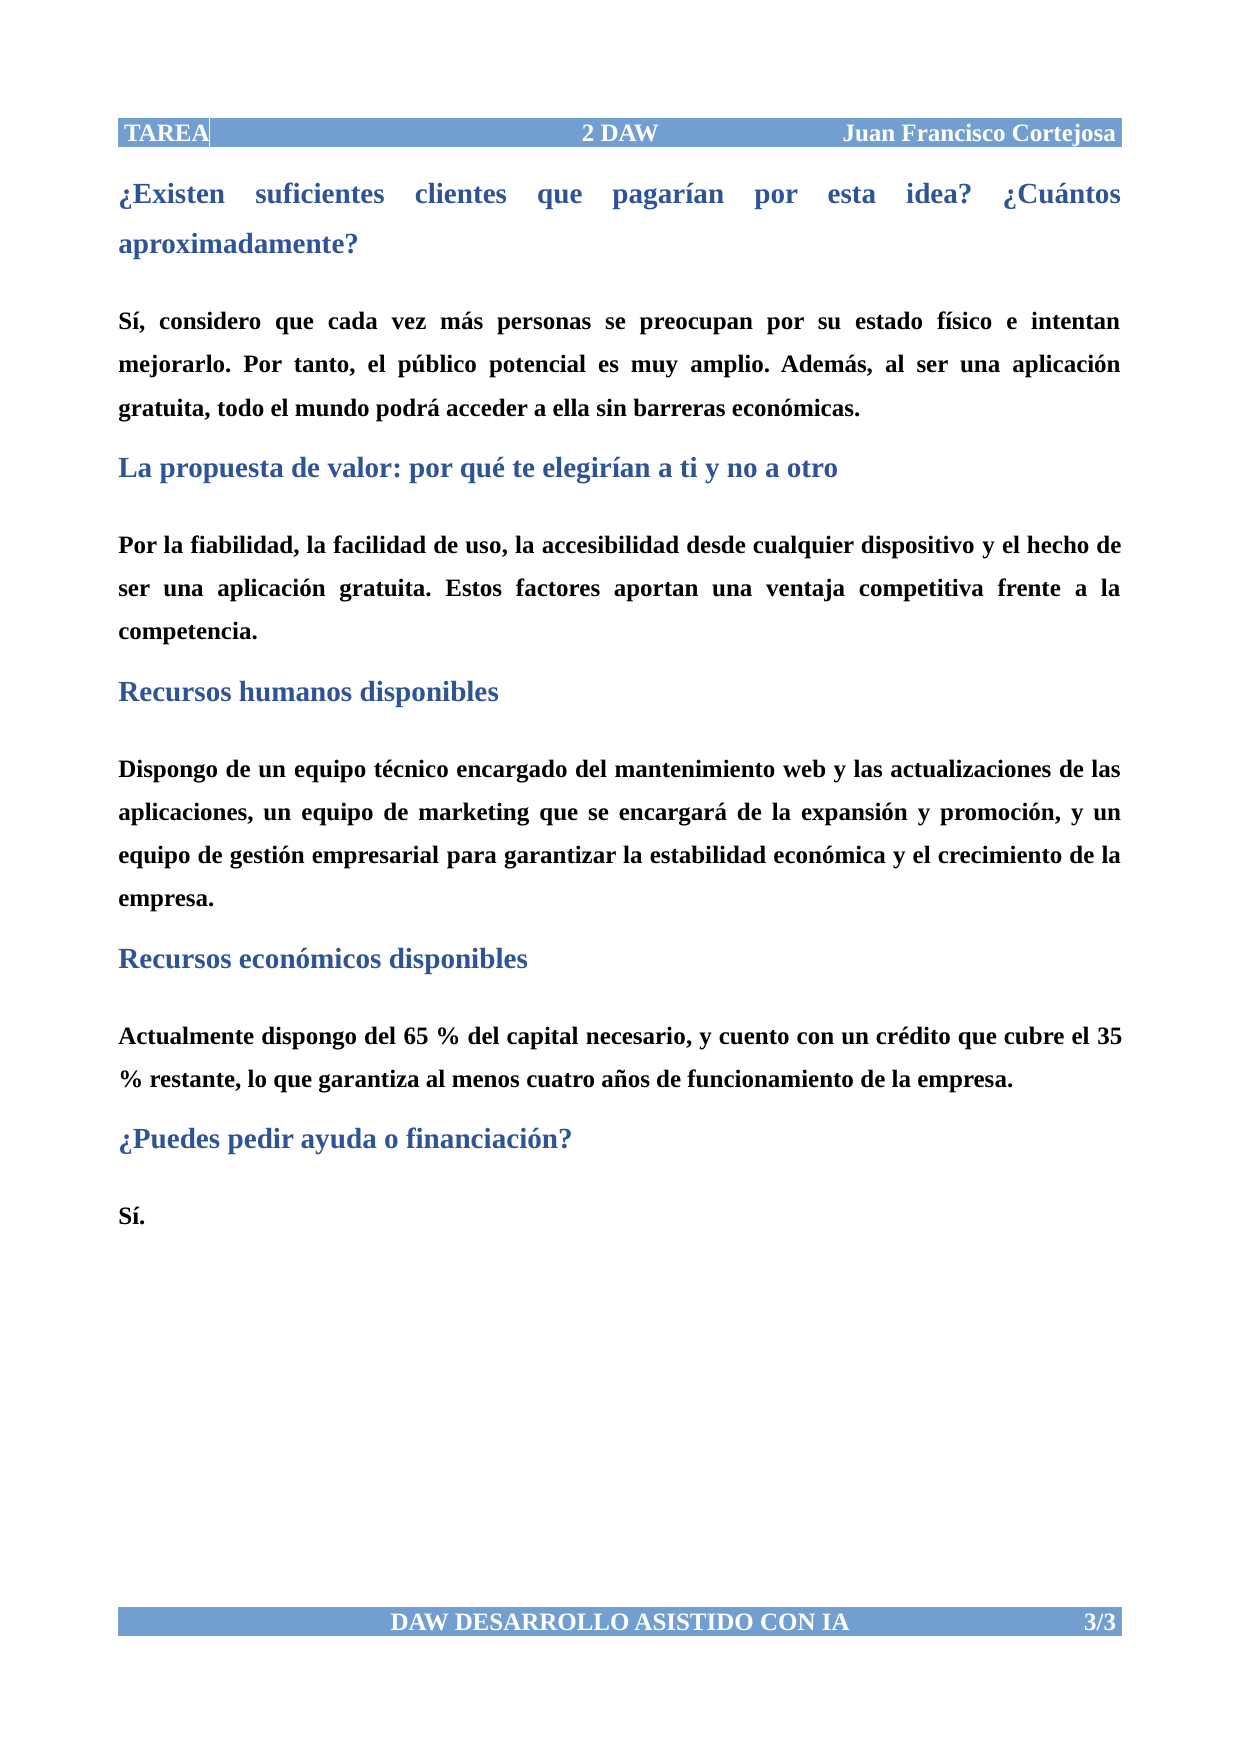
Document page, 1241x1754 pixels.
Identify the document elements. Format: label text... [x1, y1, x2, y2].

text Actualmente dispongo del 65 % del capital necesario, y cuento con un crédito que cubre el 35 % restante, lo que garantiza al menos cuatro años de funcionamiento de la empresa. [118, 1021, 1122, 1093]
text Sí. [118, 1201, 1122, 1230]
subtitle La propuesta de valor: por qué te elegirían a ti y no a otro [118, 450, 1122, 484]
subtitle ¿Existen suficientes clientes que pagarían por esta idea? ¿Cuántos aproximadamente? [118, 176, 1122, 260]
subtitle ¿Puedes pedir ayuda o financiación? [118, 1122, 1122, 1155]
subtitle Recursos humanos disponibles [118, 674, 1122, 708]
text Sí, considero que cada vez más personas se preocupan por su estado físico e intentan mejorarlo. Por tanto, el público potencial es muy amplio. Además, al ser una aplicación gratuita, todo el mundo podrá acceder a ella sin barreras económicas. [118, 306, 1122, 421]
text Dispongo de un equipo técnico encargado del mantenimiento web y las actualizaciones de las aplicaciones, un equipo de marketing que se encargará de la expansión y promoción, y un equipo de gestión empresarial para garantizar la estabilidad económica y el crecimiento de la empresa. [118, 754, 1122, 912]
subtitle Recursos económicos disponibles [118, 941, 1122, 974]
text Por la fiabilidad, la facilidad de uso, la accesibilidad desde cualquier dispositivo y el hecho de ser una aplicación gratuita. Estos factores aportan una ventaja competitiva frente a la competencia. [118, 530, 1122, 645]
